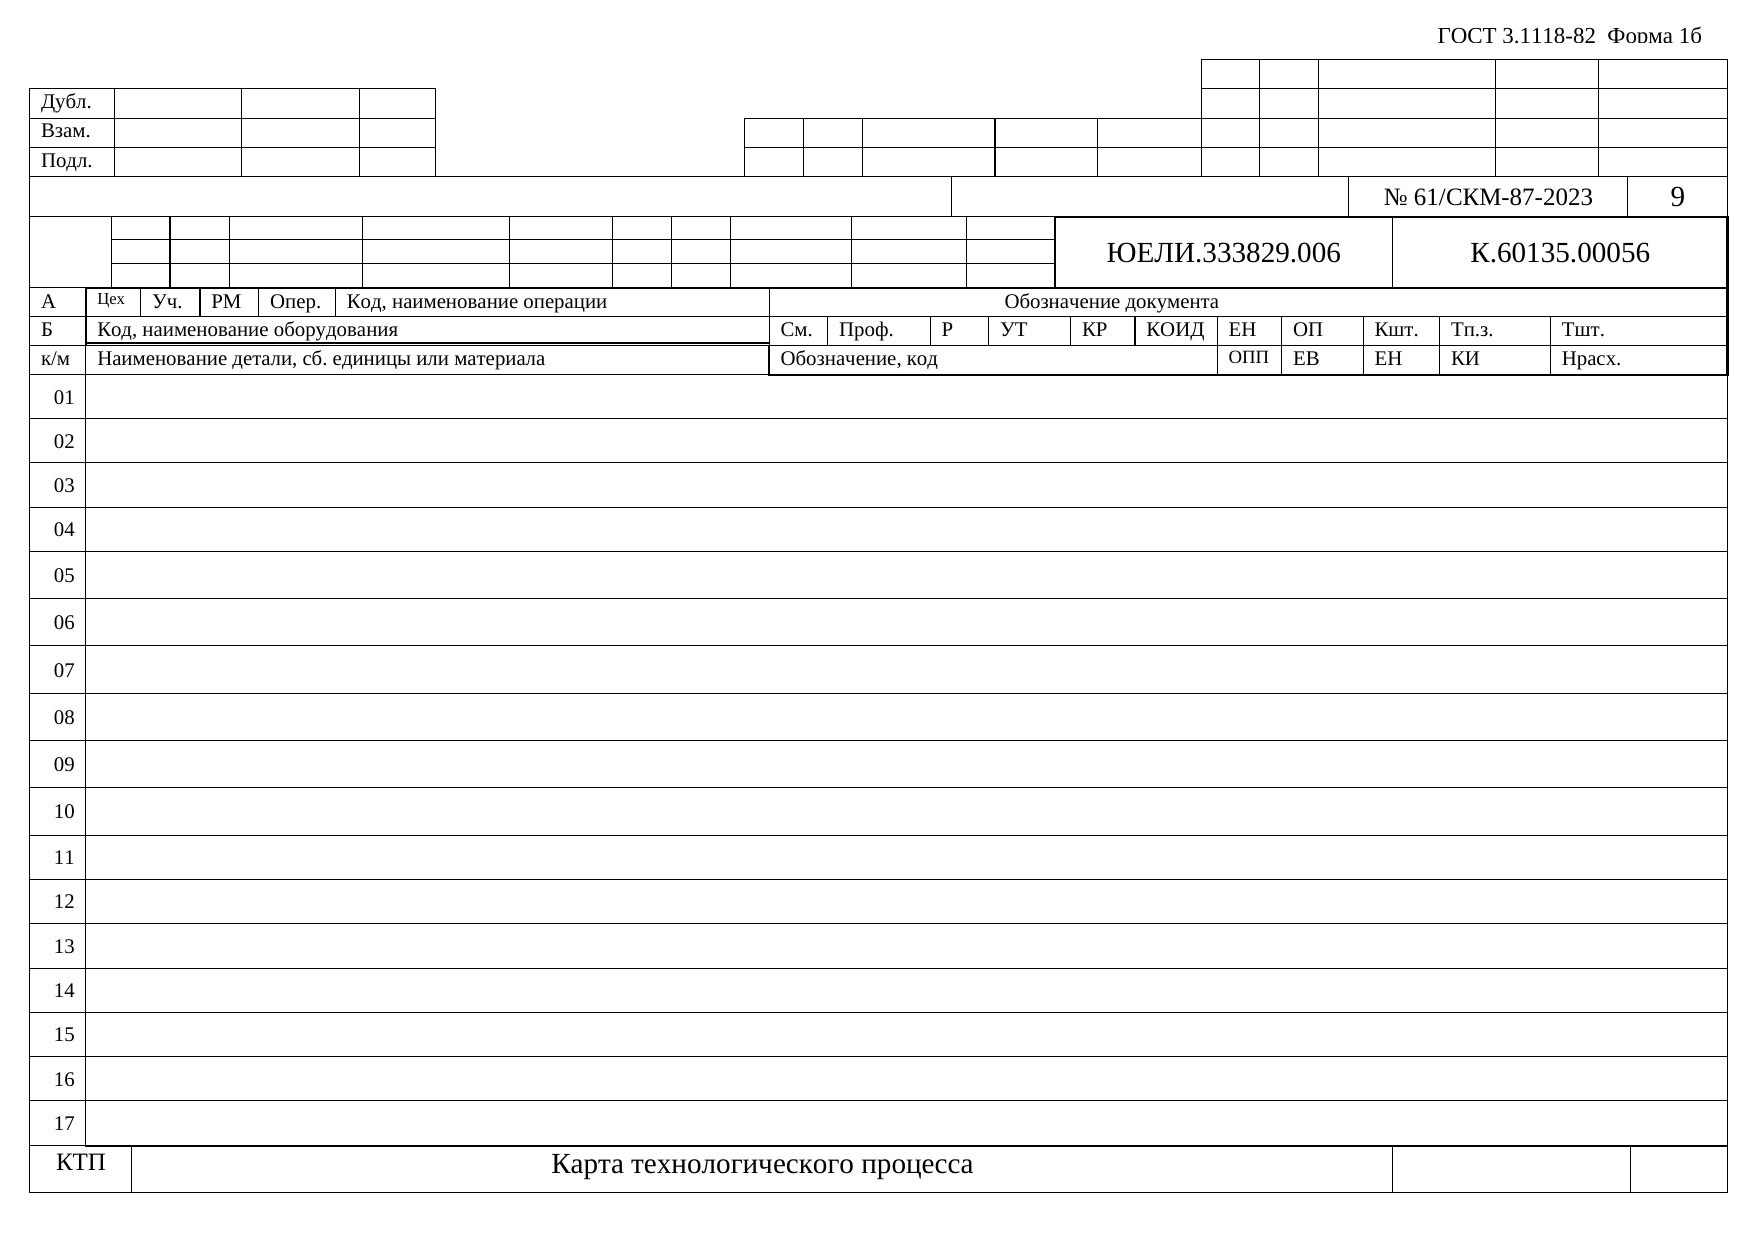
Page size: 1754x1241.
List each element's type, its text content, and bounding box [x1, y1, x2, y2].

table_cell Проф. [828, 317, 930, 344]
table_cell Р [931, 317, 988, 344]
table_cell [1202, 89, 1259, 117]
table_cell [1496, 89, 1598, 117]
table_cell ЮЕЛИ.333829.006 [1056, 218, 1392, 287]
table_cell Взам. [30, 119, 114, 147]
table_cell [1202, 148, 1259, 176]
table_cell [1599, 148, 1727, 176]
table_cell Нрасх. [1551, 346, 1726, 374]
table_cell [1098, 119, 1201, 147]
table_cell [86, 788, 1727, 834]
table_cell РМ [201, 289, 258, 316]
table_cell [360, 148, 435, 176]
table_cell [115, 89, 241, 117]
table_cell [1496, 119, 1598, 147]
table_cell [996, 119, 1097, 147]
table_cell [745, 119, 803, 147]
table_cell [684, 88, 1201, 117]
table_cell 01 [30, 375, 85, 418]
table_header [1319, 60, 1495, 88]
table_cell [672, 240, 730, 263]
table_cell 06 [30, 599, 85, 645]
table_header [1496, 60, 1598, 88]
table_cell Обозначение документа [770, 289, 1726, 316]
table_cell [613, 240, 671, 263]
table_cell № 61/СКМ-87-2023 [1349, 177, 1627, 216]
table_cell к/м [30, 346, 85, 374]
table_cell [30, 177, 951, 216]
table_cell Обозначение, код [770, 346, 1217, 374]
table_cell [613, 217, 671, 239]
table_cell Б [30, 317, 85, 344]
table_cell УТ [989, 317, 1070, 344]
table_cell [86, 552, 1727, 598]
table_cell К.60135.00056 [1393, 218, 1726, 287]
table_cell [86, 924, 1727, 967]
table_header [1260, 60, 1318, 88]
table_cell 15 [30, 1013, 85, 1056]
table_cell [86, 969, 1727, 1012]
table_cell [967, 264, 1054, 287]
table_cell [230, 217, 362, 239]
table_cell [1260, 89, 1318, 117]
table_cell [804, 119, 862, 147]
table_header [1599, 60, 1727, 88]
table_cell КТП [30, 1146, 131, 1192]
table_header [30, 59, 1201, 88]
table_cell [510, 217, 612, 239]
table_cell [967, 240, 1054, 263]
table_cell [230, 264, 362, 287]
table_cell [1599, 119, 1727, 147]
table_cell [436, 88, 684, 117]
table_cell Цех [87, 289, 140, 316]
table_cell 05 [30, 552, 85, 598]
table_cell [112, 264, 169, 287]
table_cell [112, 240, 169, 263]
table_cell [1319, 148, 1495, 176]
table_cell [510, 264, 612, 287]
table_cell [852, 264, 966, 287]
table_cell [731, 264, 851, 287]
table_cell [1098, 148, 1201, 176]
table_cell [115, 148, 241, 176]
table_cell Тшт. [1551, 317, 1726, 344]
table_cell 03 [30, 463, 85, 507]
table_cell [112, 217, 169, 239]
table_cell [115, 119, 241, 147]
table_cell [745, 148, 803, 176]
table_cell См.. [770, 317, 827, 344]
table_cell [1260, 119, 1318, 147]
table_cell [171, 217, 229, 239]
table_cell Тп.з. [1440, 317, 1550, 344]
table_cell 13 [30, 924, 85, 967]
table_cell [86, 1101, 1727, 1144]
table_cell ЕВ [1282, 346, 1363, 374]
table_cell [86, 508, 1727, 551]
table_header [1202, 60, 1259, 88]
table_cell Карта технологического процесса [132, 1147, 1392, 1192]
table_cell [86, 694, 1727, 740]
table_cell [863, 148, 994, 176]
table_cell [86, 1057, 1727, 1100]
table_cell ОПП [1218, 346, 1281, 374]
table_cell [952, 177, 1348, 216]
table_cell [1393, 1147, 1630, 1192]
table_cell ОП [1282, 317, 1363, 344]
table_cell [363, 264, 509, 287]
table_cell [86, 1013, 1727, 1056]
table_cell КОИД [1136, 317, 1217, 344]
table_cell 14 [30, 969, 85, 1012]
table_cell 08 [30, 694, 85, 740]
table_cell [230, 240, 362, 263]
table_cell [363, 240, 509, 263]
table_cell [363, 217, 509, 239]
table_cell [731, 240, 851, 263]
table_cell [1260, 148, 1318, 176]
table_cell [86, 599, 1727, 645]
table_cell [242, 89, 359, 117]
table_cell [852, 240, 966, 263]
table_cell [86, 836, 1727, 879]
table_cell Дубл. [30, 89, 114, 117]
table_cell [86, 375, 1727, 418]
table_cell Кшт. [1364, 317, 1439, 344]
table_cell 10 [30, 788, 85, 834]
table_cell Опер. [259, 289, 335, 316]
table_cell 17 [30, 1101, 85, 1144]
table_cell [996, 148, 1097, 176]
table_cell [86, 419, 1727, 462]
table_cell [863, 119, 994, 147]
table_cell 11 [30, 836, 85, 879]
table_cell [436, 118, 744, 176]
table_cell 04 [30, 508, 85, 551]
table_cell [1202, 119, 1259, 147]
table_cell 12 [30, 880, 85, 923]
table_cell [171, 264, 229, 287]
table_cell Подл. [30, 148, 114, 176]
table_cell [86, 463, 1727, 507]
table_cell [360, 119, 435, 147]
table_cell 9 [1628, 177, 1727, 216]
table_cell [30, 217, 111, 287]
table_cell 07 [30, 646, 85, 693]
table_cell 16 [30, 1057, 85, 1100]
table_cell [510, 240, 612, 263]
table_cell Наименование детали, сб. единицы или материала [86, 346, 768, 374]
table_cell [852, 217, 966, 239]
table_cell Код, наименование операции [336, 289, 769, 316]
table_cell [86, 646, 1727, 693]
table_cell Уч. [141, 289, 199, 316]
table_cell КИ [1440, 346, 1550, 374]
table_cell ЕН [1218, 317, 1281, 344]
table_cell [360, 89, 435, 117]
table_cell 09 [30, 741, 85, 787]
table_cell ЕН [1364, 346, 1439, 374]
table_cell [171, 240, 229, 263]
table_cell А [30, 288, 85, 316]
table_cell [672, 217, 730, 239]
table_cell КР [1071, 317, 1134, 344]
table_cell [731, 217, 851, 239]
table_cell [613, 264, 671, 287]
table_cell [672, 264, 730, 287]
table_cell [1599, 89, 1727, 117]
table_cell [804, 148, 862, 176]
table_cell [1631, 1147, 1727, 1192]
table_cell [242, 148, 359, 176]
table_cell [86, 741, 1727, 787]
table_cell 02 [30, 419, 85, 462]
table_cell [1496, 148, 1598, 176]
table_cell [1319, 119, 1495, 147]
table_cell [86, 880, 1727, 923]
table_cell Код, наименование оборудования [87, 317, 769, 342]
table_cell [242, 119, 359, 147]
table_cell [967, 217, 1054, 239]
table_cell [1319, 89, 1495, 117]
